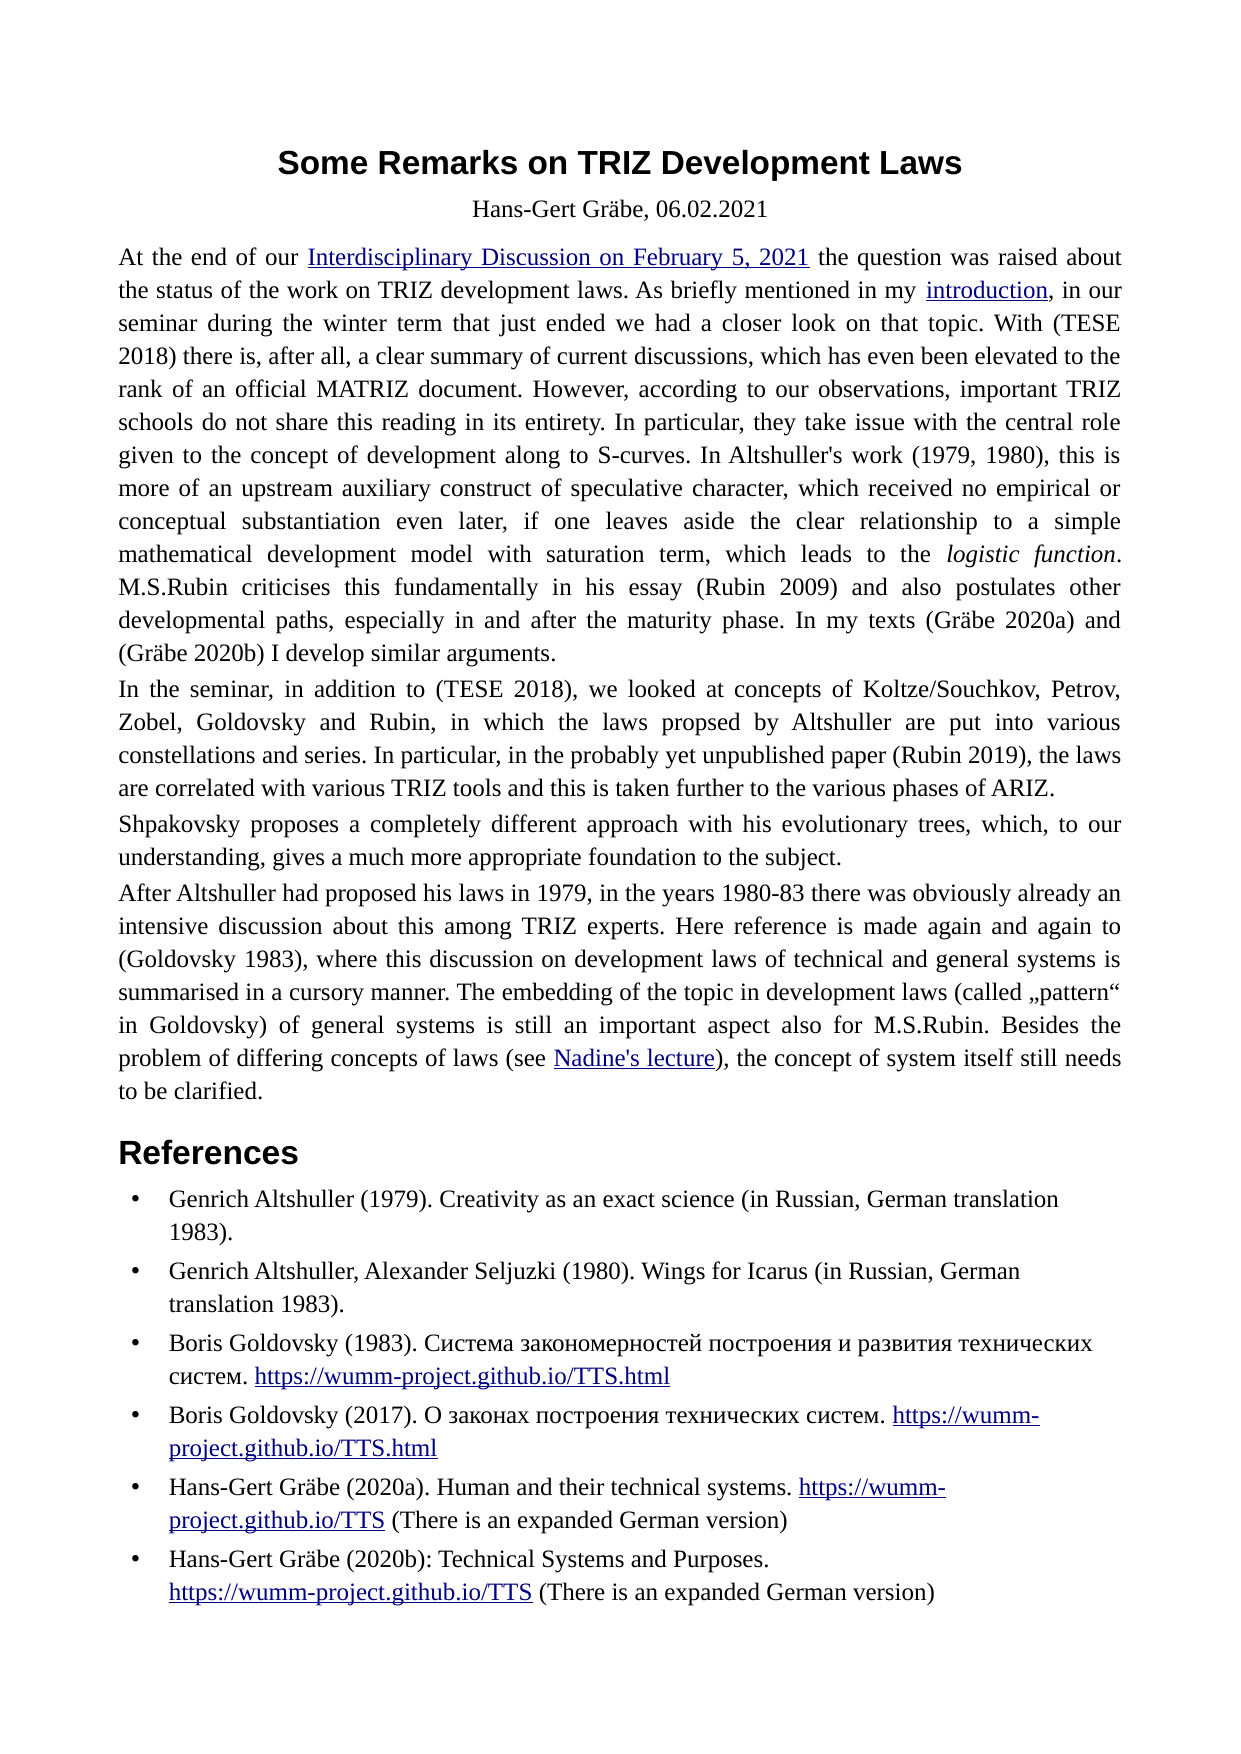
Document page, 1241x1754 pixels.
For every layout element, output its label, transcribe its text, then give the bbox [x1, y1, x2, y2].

list Boris Goldovsky (2017). О законах построения технических систем. https://wumm-project.github.io/TTS.html [131, 1400, 1122, 1462]
text Hans-Gert Gräbe, 06.02.2021 [118, 194, 1122, 223]
list Genrich Altshuller, Alexander Seljuzki (1980). Wings for Icarus (in Russian, German translation 1983). [131, 1256, 1122, 1318]
title Some Remarks on TRIZ Development Laws [118, 143, 1122, 182]
text In the seminar, in addition to (TESE 2018), we looked at concepts of Koltze/Souchkov, Petrov, Zobel, Goldovsky and Rubin, in which the laws propsed by Altshuller are put into various constellations and series. In particular, in the probably yet unpublished paper (Rubin 2019), the laws are correlated with various TRIZ tools and this is taken further to the various phases of ARIZ. [118, 674, 1122, 802]
text At the end of our Interdisciplinary Discussion on February 5, 2021 the question was raised about the status of the work on TRIZ development laws. As briefly mentioned in my introduction, in our seminar during the winter term that just ended we had a closer look on that topic. With (TESE 2018) there is, after all, a clear summary of current discussions, which has even been elevated to the rank of an official MATRIZ document. However, according to our observations, important TRIZ schools do not share this reading in its entirety. In particular, they take issue with the central role given to the concept of development along to S-curves. In Altshuller's work (1979, 1980), this is more of an upstream auxiliary construct of speculative character, which received no empirical or conceptual substantiation even later, if one leaves aside the clear relationship to a simple mathematical development model with saturation term, which leads to the logistic function. M.S.Rubin criticises this fundamentally in his essay (Rubin 2009) and also postulates other developmental paths, especially in and after the maturity phase. In my texts (Gräbe 2020a) and (Gräbe 2020b) I develop similar arguments. [118, 242, 1122, 667]
list Hans-Gert Gräbe (2020b): Technical Systems and Purposes. https://wumm-project.github.io/TTS (There is an expanded German version) [131, 1544, 1122, 1606]
text Shpakovsky proposes a completely different approach with his evolutionary trees, which, to our understanding, gives a much more appropriate foundation to the subject. [118, 809, 1122, 871]
subtitle References [118, 1133, 1122, 1171]
list Boris Goldovsky (1983). Система закономерностей построения и развития технических систем. https://wumm-project.github.io/TTS.html [131, 1328, 1122, 1389]
list Genrich Altshuller (1979). Creativity as an exact science (in Russian, German translation 1983). [131, 1184, 1122, 1246]
text After Altshuller had proposed his laws in 1979, in the years 1980-83 there was obviously already an intensive discussion about this among TRIZ experts. Here reference is made again and again to (Goldovsky 1983), where this discussion on development laws of technical and general systems is summarised in a cursory manner. The embedding of the topic in development laws (called „pattern“ in Goldovsky) of general systems is still an important aspect also for M.S.Rubin. Besides the problem of differing concepts of laws (see Nadine's lecture), the concept of system itself still needs to be clarified. [118, 878, 1122, 1105]
list Hans-Gert Gräbe (2020a). Human and their technical systems. https://wumm-project.github.io/TTS (There is an expanded German version) [131, 1472, 1122, 1533]
